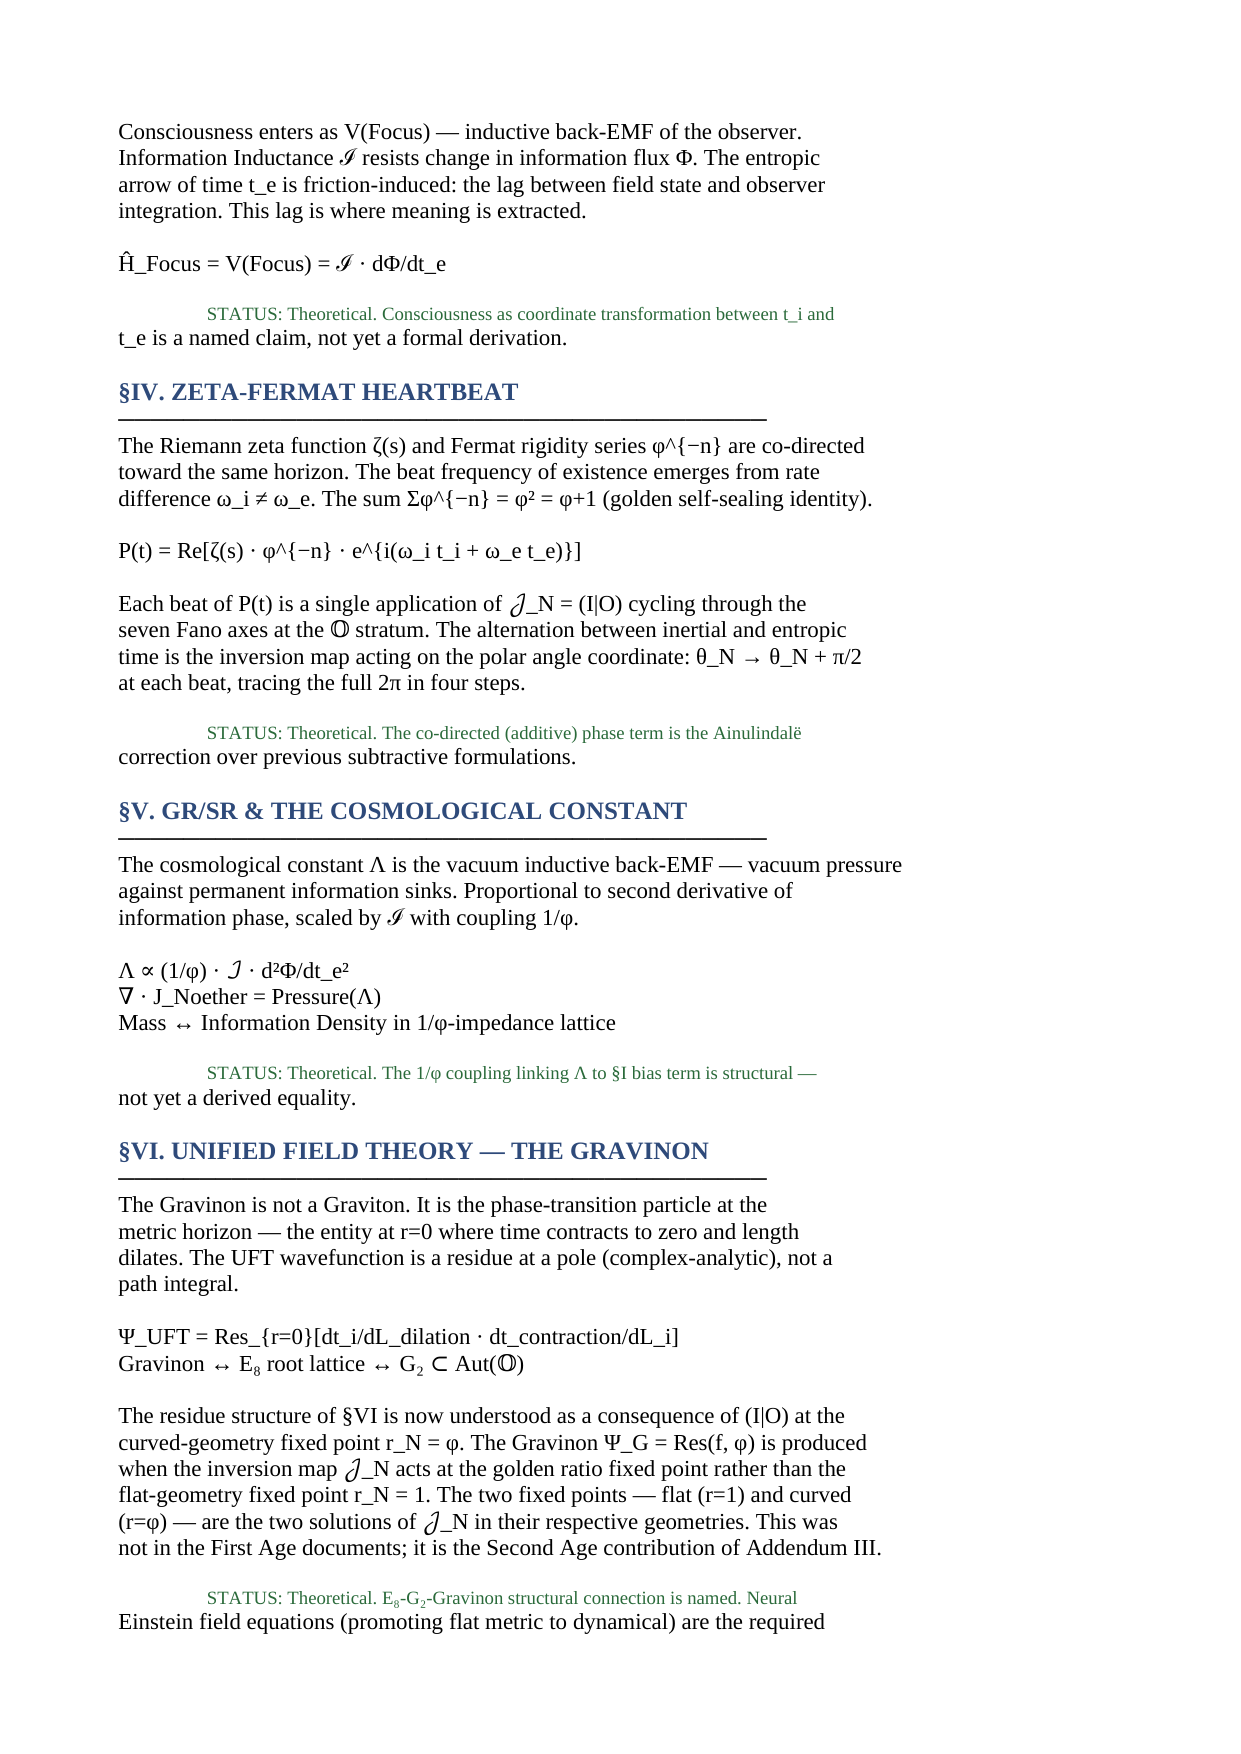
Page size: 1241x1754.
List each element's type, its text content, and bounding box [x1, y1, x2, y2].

text not yet a derived equality. [118, 1084, 1122, 1110]
text STATUS: Theoretical. The co-directed (additive) phase term is the Ainulindalë [207, 722, 1122, 743]
text The residue structure of §VI is now understood as a consequence of (I|O) at the [118, 1402, 1122, 1429]
text STATUS: Theoretical. E₈-G₂-Gravinon structural connection is named. Neural [207, 1587, 1122, 1608]
text STATUS: Theoretical. Consciousness as coordinate transformation between t_i and [207, 303, 1122, 324]
text time is the inversion map acting on the polar angle coordinate: θ_N → θ_N + π/2 [118, 643, 1122, 669]
text The cosmological constant Λ is the vacuum inductive back-EMF — vacuum pressure [118, 851, 1122, 878]
text when the inversion map 𝒥_N acts at the golden ratio fixed point rather than the [118, 1455, 1122, 1481]
text correction over previous subtractive formulations. [118, 743, 1122, 770]
text integration. This lag is where meaning is extracted. [118, 197, 1122, 223]
text metric horizon — the entity at r=0 where time contracts to zero and length [118, 1218, 1122, 1244]
text ──────────────────────────────────────── [118, 406, 1122, 432]
text P(t) = Re[ζ(s) · φ^{−n} · e^{i(ω_i t_i + ω_e t_e)}] [118, 537, 1122, 564]
text ∇ · J_Noether = Pressure(Λ) [118, 983, 1122, 1009]
text Λ ∝ (1/φ) · ℐ · d²Φ/dt_e² [118, 957, 1122, 983]
text curved-geometry fixed point r_N = φ. The Gravinon Ψ_G = Res(f, φ) is produced [118, 1429, 1122, 1455]
text Ĥ_Focus = V(Focus) = ℐ · dΦ/dt_e [118, 250, 1122, 276]
text Mass ↔ Information Density in 1/φ-impedance lattice [118, 1009, 1122, 1036]
text Each beat of P(t) is a single application of 𝒥_N = (I|O) cycling through the [118, 590, 1122, 616]
text flat-geometry fixed point r_N = 1. The two fixed points — flat (r=1) and curved [118, 1481, 1122, 1508]
text The Gravinon is not a Graviton. It is the phase-transition particle at the [118, 1191, 1122, 1218]
text seven Fano axes at the 𝕆 stratum. The alternation between inertial and entropic [118, 616, 1122, 643]
text against permanent information sinks. Proportional to second derivative of [118, 878, 1122, 904]
text Ψ_UFT = Res_{r=0}[dt_i/dL_dilation · dt_contraction/dL_i] [118, 1323, 1122, 1349]
text dilates. The UFT wavefunction is a residue at a pole (complex-analytic), not a [118, 1244, 1122, 1271]
text Gravinon ↔ E₈ root lattice ↔ G₂ ⊂ Aut(𝕆) [118, 1349, 1122, 1376]
text STATUS: Theoretical. The 1/φ coupling linking Λ to §I bias term is structural — [207, 1062, 1122, 1084]
text not in the First Age documents; it is the Second Age contribution of Addendum III. [118, 1534, 1122, 1560]
text Consciousness enters as V(Focus) — inductive back-EMF of the observer. [118, 118, 1122, 144]
text Einstein field equations (promoting flat metric to dynamical) are the required [118, 1608, 1122, 1635]
text difference ω_i ≠ ω_e. The sum Σφ^{−n} = φ² = φ+1 (golden self-sealing identity). [118, 485, 1122, 511]
subtitle §V. GR/SR & THE COSMOLOGICAL CONSTANT [118, 796, 1122, 825]
text path integral. [118, 1271, 1122, 1297]
text toward the same horizon. The beat frequency of existence emerges from rate [118, 458, 1122, 485]
text The Riemann zeta function ζ(s) and Fermat rigidity series φ^{−n} are co-directed [118, 432, 1122, 458]
text Information Inductance ℐ resists change in information flux Φ. The entropic [118, 144, 1122, 171]
subtitle §IV. ZETA-FERMAT HEARTBEAT [118, 377, 1122, 406]
text ──────────────────────────────────────── [118, 1165, 1122, 1191]
text information phase, scaled by ℐ with coupling 1/φ. [118, 904, 1122, 930]
text arrow of time t_e is friction-induced: the lag between field state and observer [118, 171, 1122, 197]
text (r=φ) — are the two solutions of 𝒥_N in their respective geometries. This was [118, 1508, 1122, 1534]
text ──────────────────────────────────────── [118, 825, 1122, 851]
text t_e is a named claim, not yet a formal derivation. [118, 324, 1122, 351]
text at each beat, tracing the full 2π in four steps. [118, 669, 1122, 696]
subtitle §VI. UNIFIED FIELD THEORY — THE GRAVINON [118, 1136, 1122, 1165]
